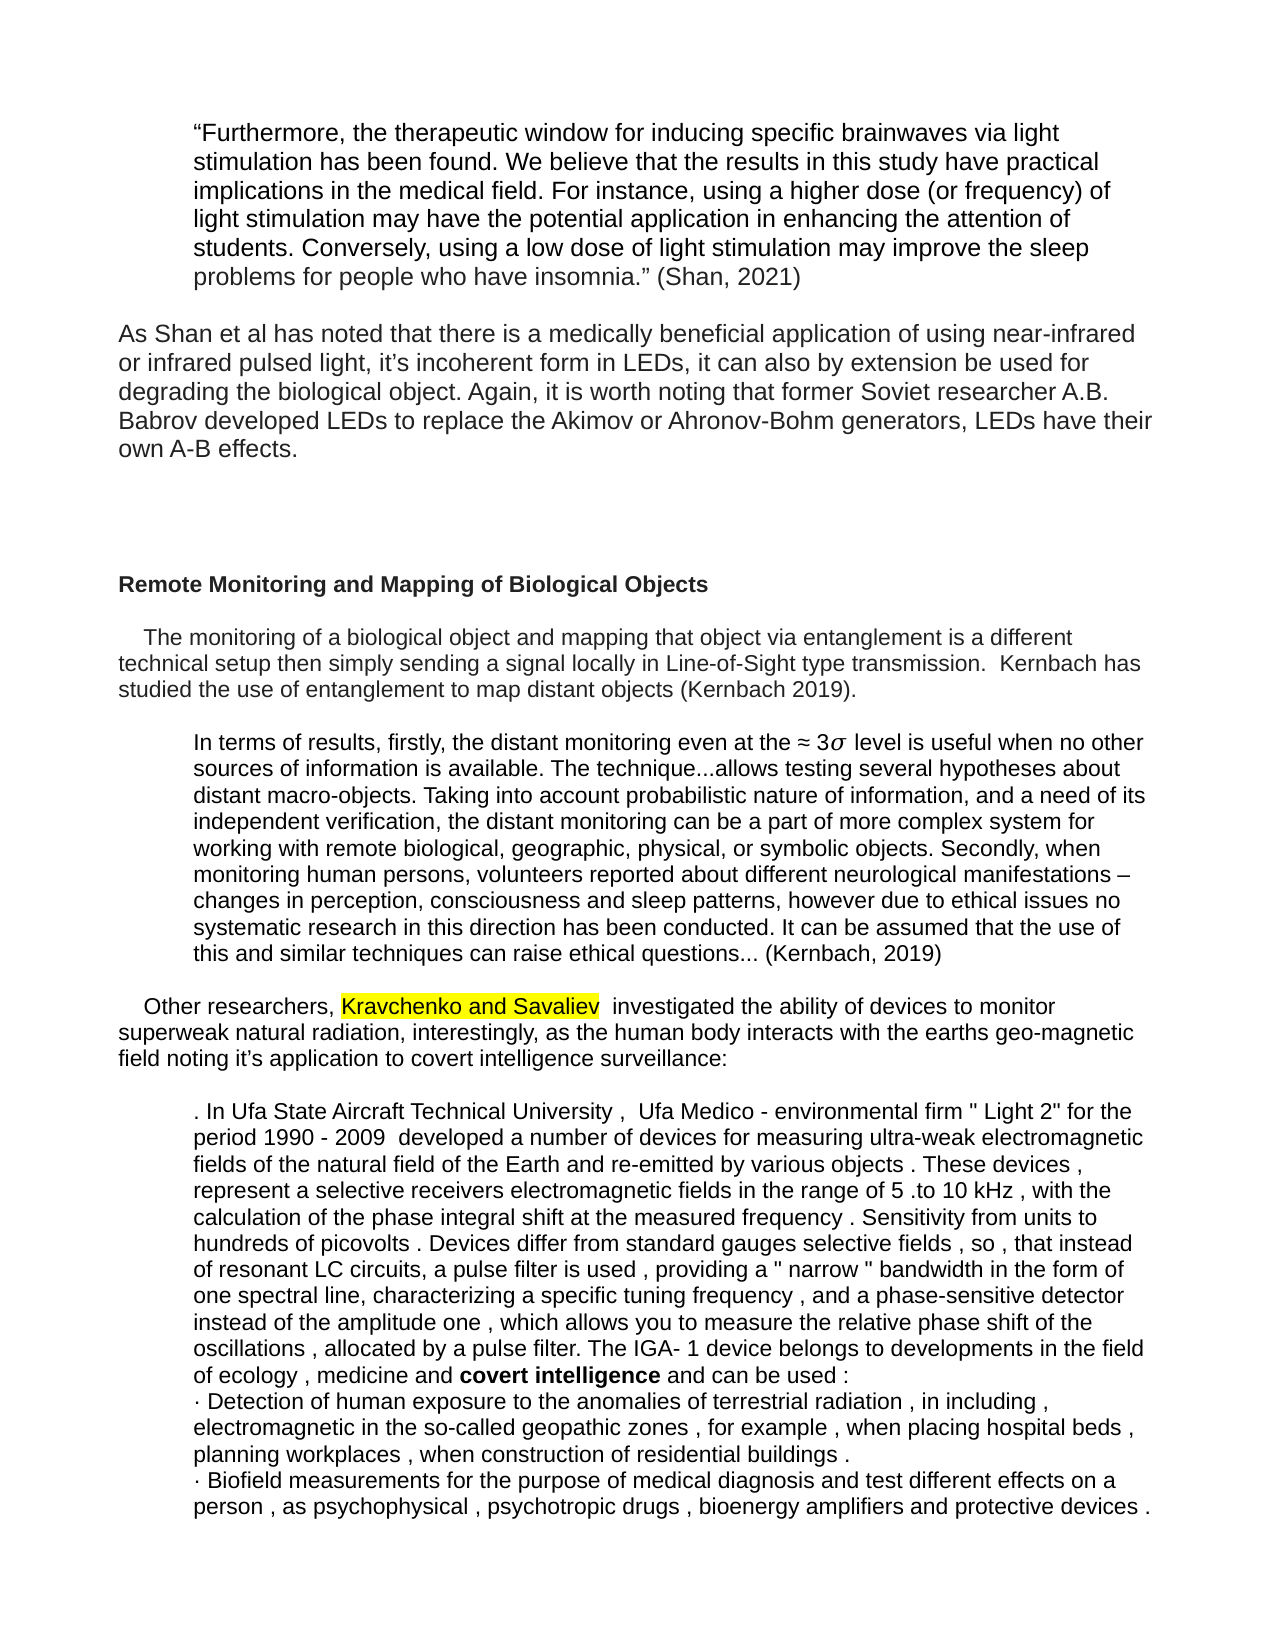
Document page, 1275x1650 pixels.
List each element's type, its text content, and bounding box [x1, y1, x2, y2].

text As Shan et al has noted that there is a medically beneficial application of using near-infrared or infrared pulsed light, it’s incoherent form in LEDs, it can also by extension be used for degrading the biological object. Again, it is worth noting that former Soviet researcher A.B. Babrov developed LEDs to replace the Akimov or Ahronov-Bohm generators, LEDs have their own A-B effects. [118, 319, 1157, 463]
text In terms of results, firstly, the distant monitoring even at the ≈ 3𝜎 level is useful when no other sources of information is available. The technique...allows testing several hypotheses about distant macro-objects. Taking into account probabilistic nature of information, and a need of its independent verification, the distant monitoring can be a part of more complex system for working with remote biological, geographic, physical, or symbolic objects. Secondly, when monitoring human persons, volunteers reported about different neurological manifestations – changes in perception, consciousness and sleep patterns, however due to ethical issues no systematic research in this direction has been conducted. It can be assumed that the use of this and similar techniques can raise ethical questions... (Kernbach, 2019) [193, 729, 1157, 966]
text Other researchers, Kravchenko and Savaliev investigated the ability of devices to monitor superweak natural radiation, interestingly, as the human body interacts with the earths geo-magnetic field noting it’s application to covert intelligence surveillance: [118, 993, 1157, 1072]
text “Furthermore, the therapeutic window for inducing specific brainwaves via light stimulation has been found. We believe that the results in this study have practical implications in the medical field. For instance, using a higher dose (or frequency) of light stimulation may have the potential application in enhancing the attention of students. Conversely, using a low dose of light stimulation may improve the sleep problems for people who have insomnia.” (Shan, 2021) [193, 118, 1157, 291]
text · Detection of human exposure to the anomalies of terrestrial radiation , in including , electromagnetic in the so-called geopathic zones , for example , when placing hospital beds , planning workplaces , when construction of residential buildings . [193, 1388, 1157, 1467]
text . In Ufa State Aircraft Technical University , Ufa Medico - environmental firm " Light 2" for the period 1990 - 2009 developed a number of devices for measuring ultra-weak electromagnetic fields of the natural field of the Earth and re-emitted by various objects . These devices , represent a selective receivers electromagnetic fields in the range of 5 .to 10 kHz , with the calculation of the phase integral shift at the measured frequency . Sensitivity from units to hundreds of picovolts . Devices differ from standard gauges selective fields , so , that instead of resonant LC circuits, a pulse filter is used , providing a " narrow " bandwidth in the form of one spectral line, characterizing a specific tuning frequency , and a phase-sensitive detector instead of the amplitude one , which allows you to measure the relative phase shift of the oscillations , allocated by a pulse filter. The IGA- 1 device belongs to developments in the field of ecology , medicine and covert intelligence and can be used : [193, 1098, 1157, 1388]
text · Biofield measurements for the purpose of medical diagnosis and test different effects on a person , as psychophysical , psychotropic drugs , bioenergy amplifiers and protective devices . [193, 1467, 1157, 1520]
text Remote Monitoring and Mapping of Biological Objects [118, 571, 1157, 597]
text The monitoring of a biological object and mapping that object via entanglement is a different technical setup then simply sending a signal locally in Line-of-Sight type transmission. Kernbach has studied the use of entanglement to map distant objects (Kernbach 2019). [118, 624, 1157, 703]
